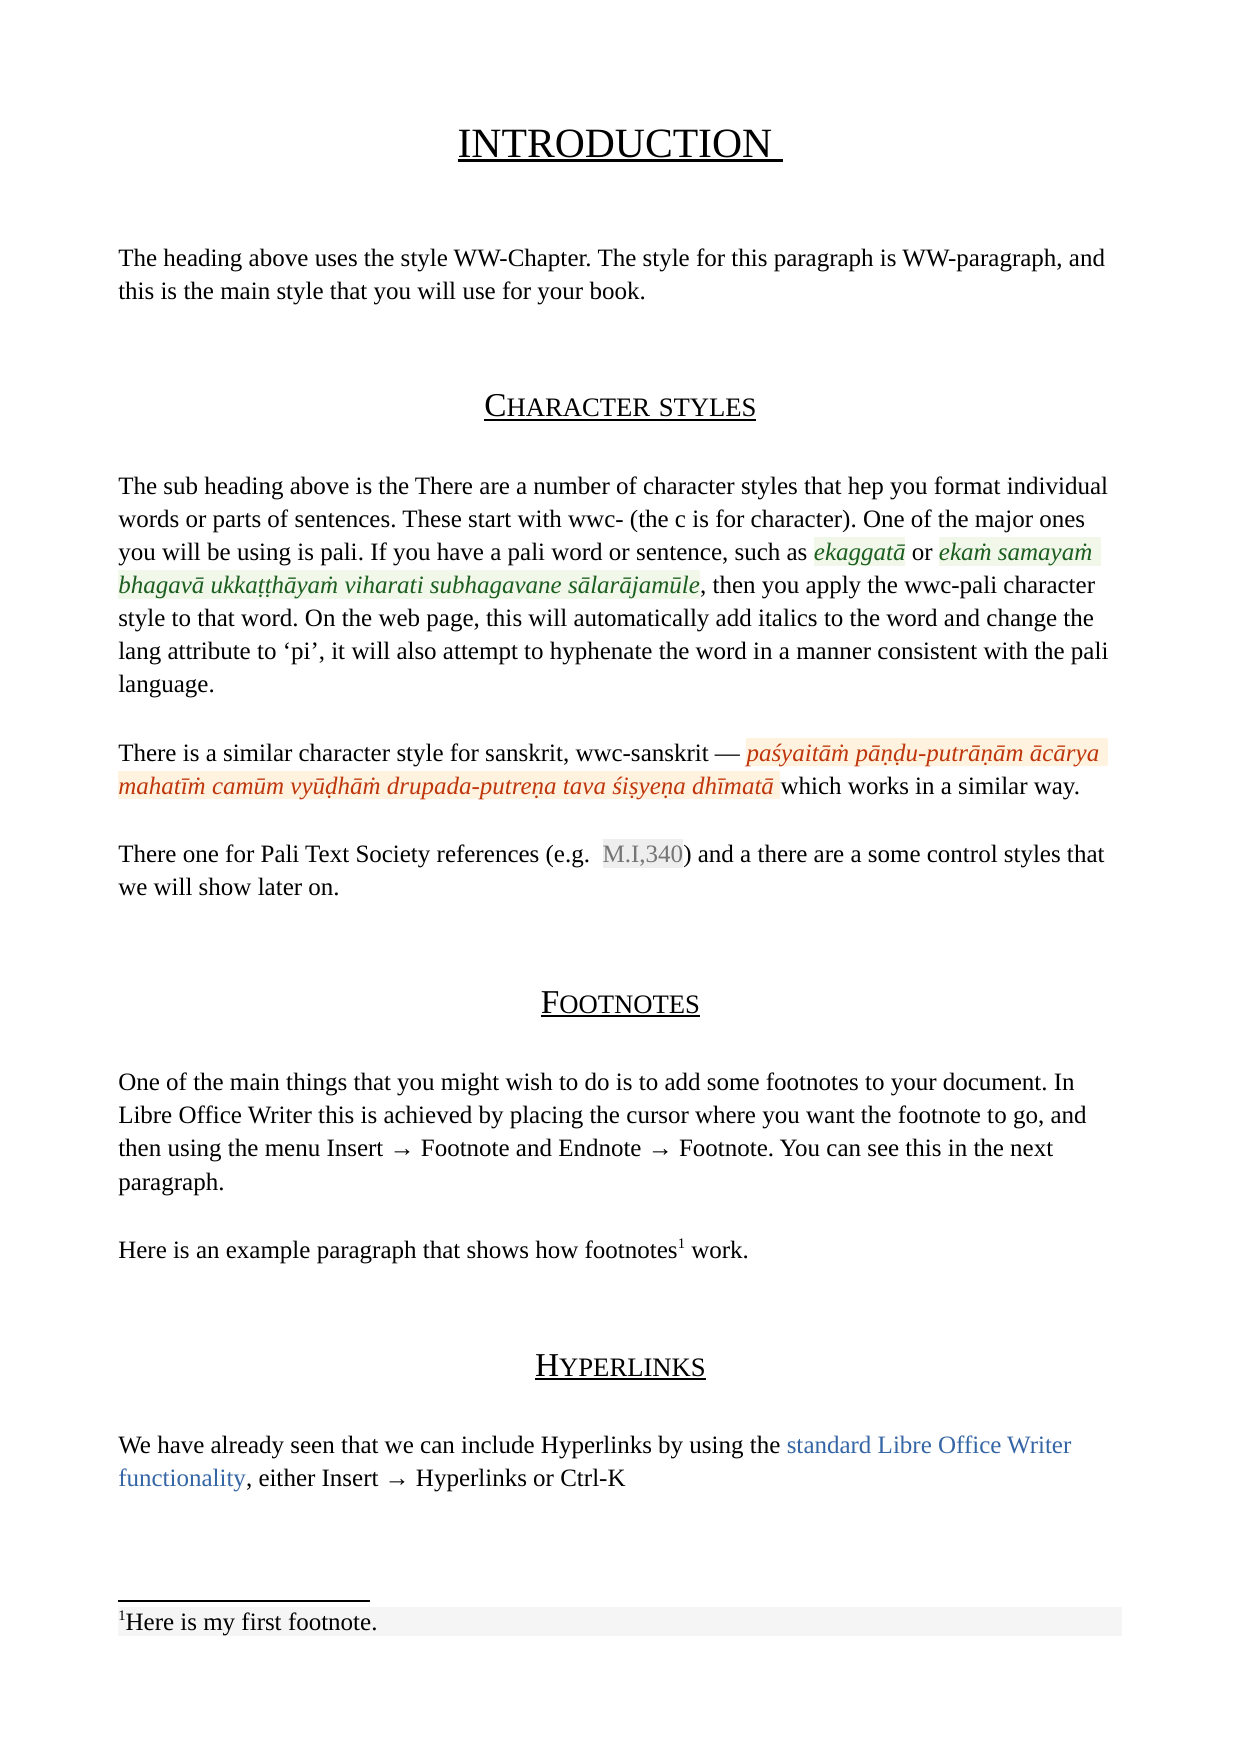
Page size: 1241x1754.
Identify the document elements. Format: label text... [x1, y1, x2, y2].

text The heading above uses the style WW-Chapter. The style for this paragraph is WW-paragraph, and this is the main style that you will use for your book. [118, 243, 1122, 304]
text Here is an example paragraph that shows how footnotes work. [118, 1235, 1122, 1264]
subtitle Footnotes [118, 982, 1122, 1020]
text Here is my first footnote. [118, 1607, 1122, 1636]
text The sub heading above is the There are a number of character styles that hep you format individual words or parts of sentences. These start with wwc- (the c is for character). One of the major ones you will be using is pali. If you have a pali word or sentence, such as ekaggatā or ekaṁ samayaṁ bhagavā ukkaṭṭhāyaṁ viharati subhagavane sālarājamūle, then you apply the wwc-pali character style to that word. On the web page, this will automatically add italics to the word and change the lang attribute to ‘pi’, it will also attempt to hyphenate the word in a manner consistent with the pali language. [118, 471, 1122, 698]
subtitle Introduction [118, 118, 1122, 166]
text There is a similar character style for sanskrit, wwc-sanskrit — paśyaitāṁ pāṇḍu-putrāṇām ācārya mahatīṁ camūm vyūḍhāṁ drupada-putreṇa tava śiṣyeṇa dhīmatā which works in a similar way. [118, 738, 1122, 799]
text There one for Pali Text Society references (e.g. M.I,340) and a there are a some control styles that we will show later on. [118, 839, 1122, 901]
subtitle Hyperlinks [118, 1345, 1122, 1383]
text We have already seen that we can include Hyperlinks by using the standard Libre Office Writer functionality, either Insert → Hyperlinks or Ctrl-K [118, 1430, 1122, 1492]
text One of the main things that you might wish to do is to add some footnotes to your document. In Libre Office Writer this is achieved by placing the cursor where you want the footnote to go, and then using the menu Insert → Footnote and Endnote → Footnote. You can see this in the next paragraph. [118, 1067, 1122, 1195]
subtitle Character styles [118, 386, 1122, 424]
